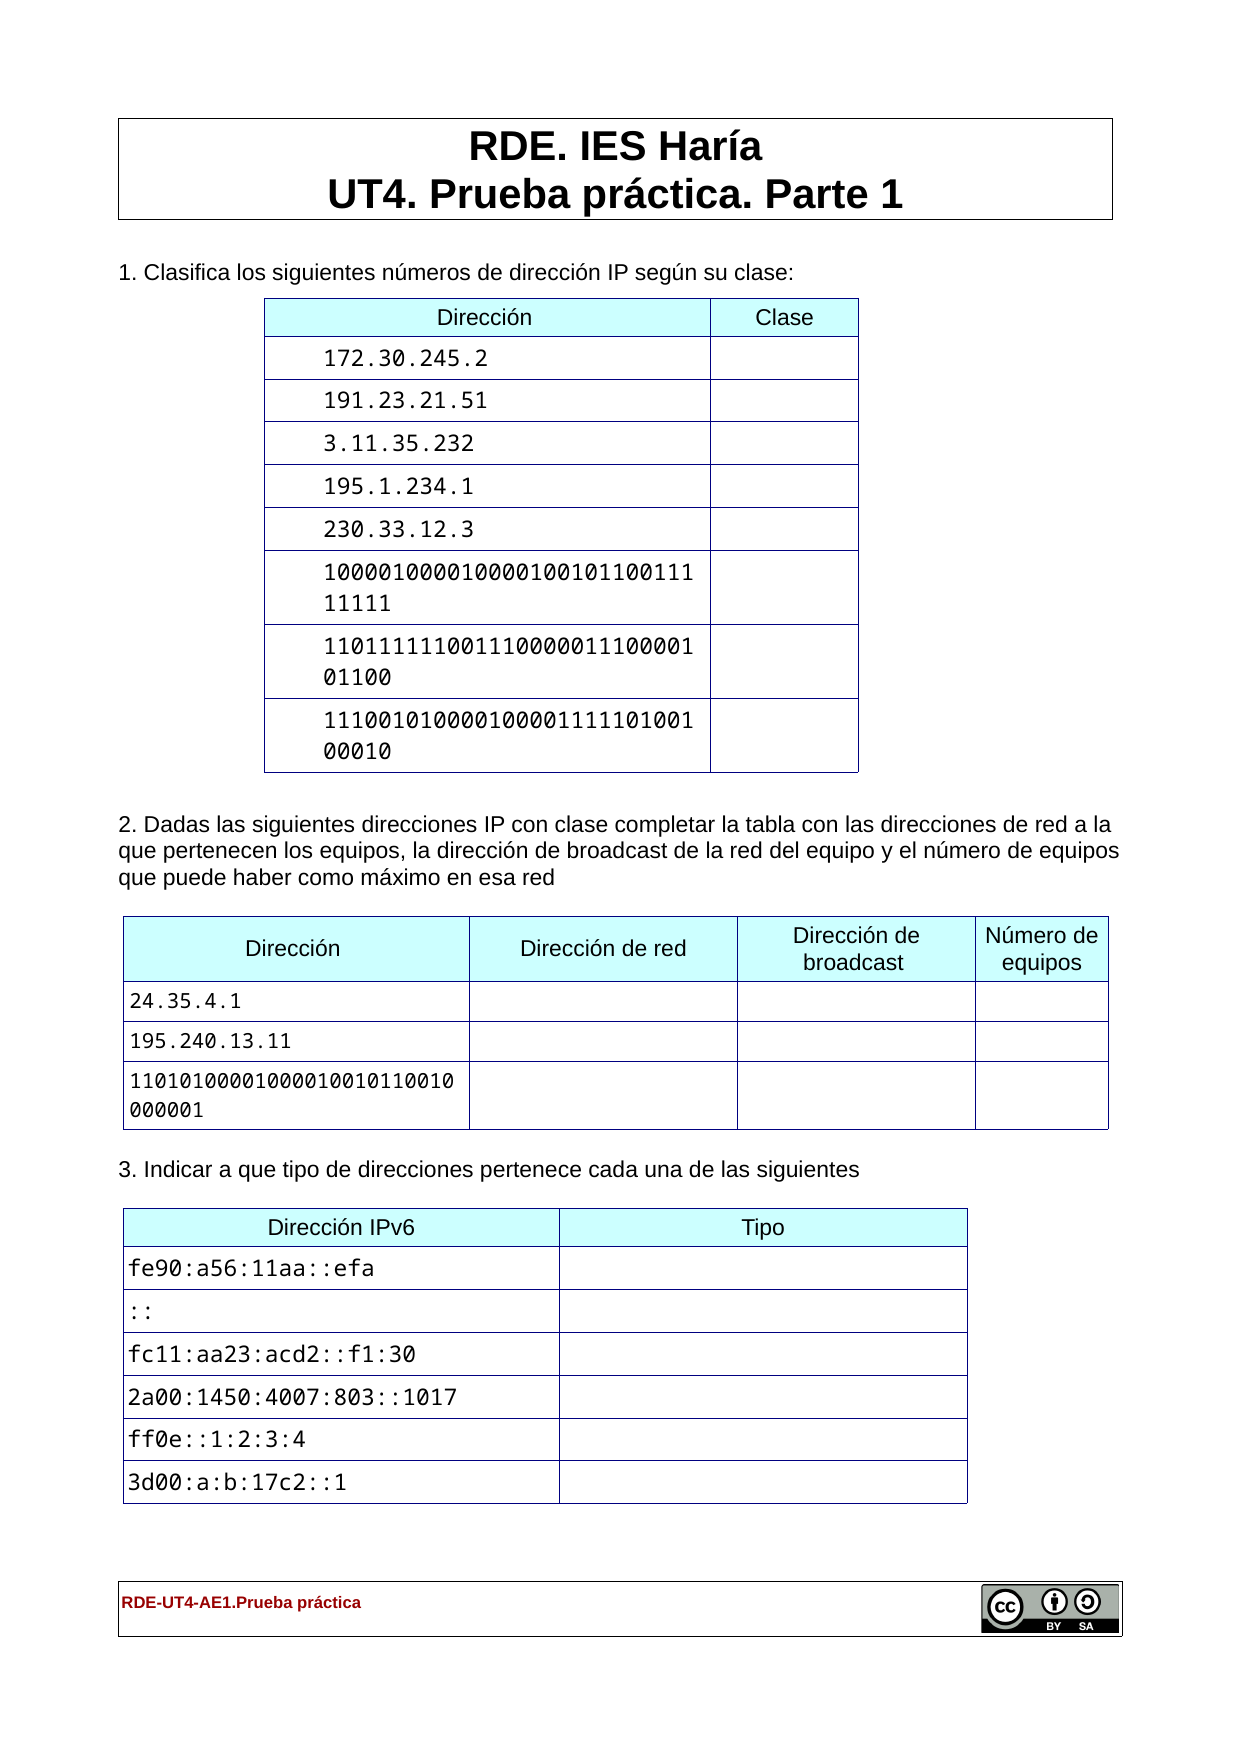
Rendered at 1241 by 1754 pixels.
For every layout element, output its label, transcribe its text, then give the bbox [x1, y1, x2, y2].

table_cell [738, 1062, 975, 1129]
table_cell [976, 1022, 1108, 1061]
text 1. Clasifica los siguientes números de dirección IP según su clase: [118, 259, 1122, 285]
table_cell 195.240.13.11 [124, 1022, 469, 1061]
table_cell [711, 551, 858, 624]
table_header Número de equipos [976, 917, 1108, 981]
table_cell 11100101000010000111110100100010 [265, 699, 710, 772]
picture [981, 1584, 1119, 1633]
table_header Dirección de broadcast [738, 917, 975, 981]
table_cell [470, 982, 737, 1021]
table_cell 230.33.12.3 [265, 508, 710, 550]
table_cell 24.35.4.1 [124, 982, 469, 1021]
table_cell [560, 1419, 967, 1460]
table_cell fe90:a56:11aa::efa [124, 1247, 559, 1289]
table_cell [711, 465, 858, 507]
table_cell 3d00:a:b:17c2::1 [124, 1461, 559, 1503]
table_cell [711, 625, 858, 698]
table_header Tipo [560, 1209, 967, 1246]
table_cell [470, 1022, 737, 1061]
table_cell 172.30.245.2 [265, 337, 710, 379]
table_cell 191.23.21.51 [265, 380, 710, 421]
table_header Dirección de red [470, 917, 737, 981]
text 2. Dadas las siguientes direcciones IP con clase completar la tabla con las direcciones de red a la que pertenecen los equipos, la dirección de broadcast de la red del equipo y el número de equipos que puede haber como máximo en esa red [118, 811, 1122, 890]
table_cell [738, 982, 975, 1021]
table_cell [470, 1062, 737, 1129]
table_header Dirección [265, 299, 710, 336]
table_cell [560, 1461, 967, 1503]
table_header Clase [711, 299, 858, 336]
table_cell 195.1.234.1 [265, 465, 710, 507]
table_header Dirección IPv6 [124, 1209, 559, 1246]
table_cell fc11:aa23:acd2::f1:30 [124, 1333, 559, 1375]
table_header Dirección [124, 917, 469, 981]
table_cell [560, 1290, 967, 1332]
text UT4. Prueba práctica. Parte 1 [119, 166, 1112, 219]
table_cell [711, 699, 858, 772]
table_cell [711, 508, 858, 550]
table_cell [976, 1062, 1108, 1129]
table_cell :: [124, 1290, 559, 1332]
table_cell [711, 422, 858, 464]
text RDE. IES Haría [119, 119, 1112, 166]
table_cell [738, 1022, 975, 1061]
table_cell [560, 1247, 967, 1289]
table_cell [711, 380, 858, 421]
text 3. Indicar a que tipo de direcciones pertenece cada una de las siguientes [118, 1156, 1122, 1182]
table_cell [560, 1376, 967, 1417]
table_cell [560, 1333, 967, 1375]
table_cell 11010100001000010010110010000001 [124, 1062, 469, 1129]
table_cell 11011111100111000001110000101100 [265, 625, 710, 698]
table_cell 10000100001000010010110011111111 [265, 551, 710, 624]
table_cell ff0e::1:2:3:4 [124, 1419, 559, 1460]
table_cell 3.11.35.232 [265, 422, 710, 464]
table_cell [976, 982, 1108, 1021]
table_cell 2a00:1450:4007:803::1017 [124, 1376, 559, 1417]
table_cell [711, 337, 858, 379]
